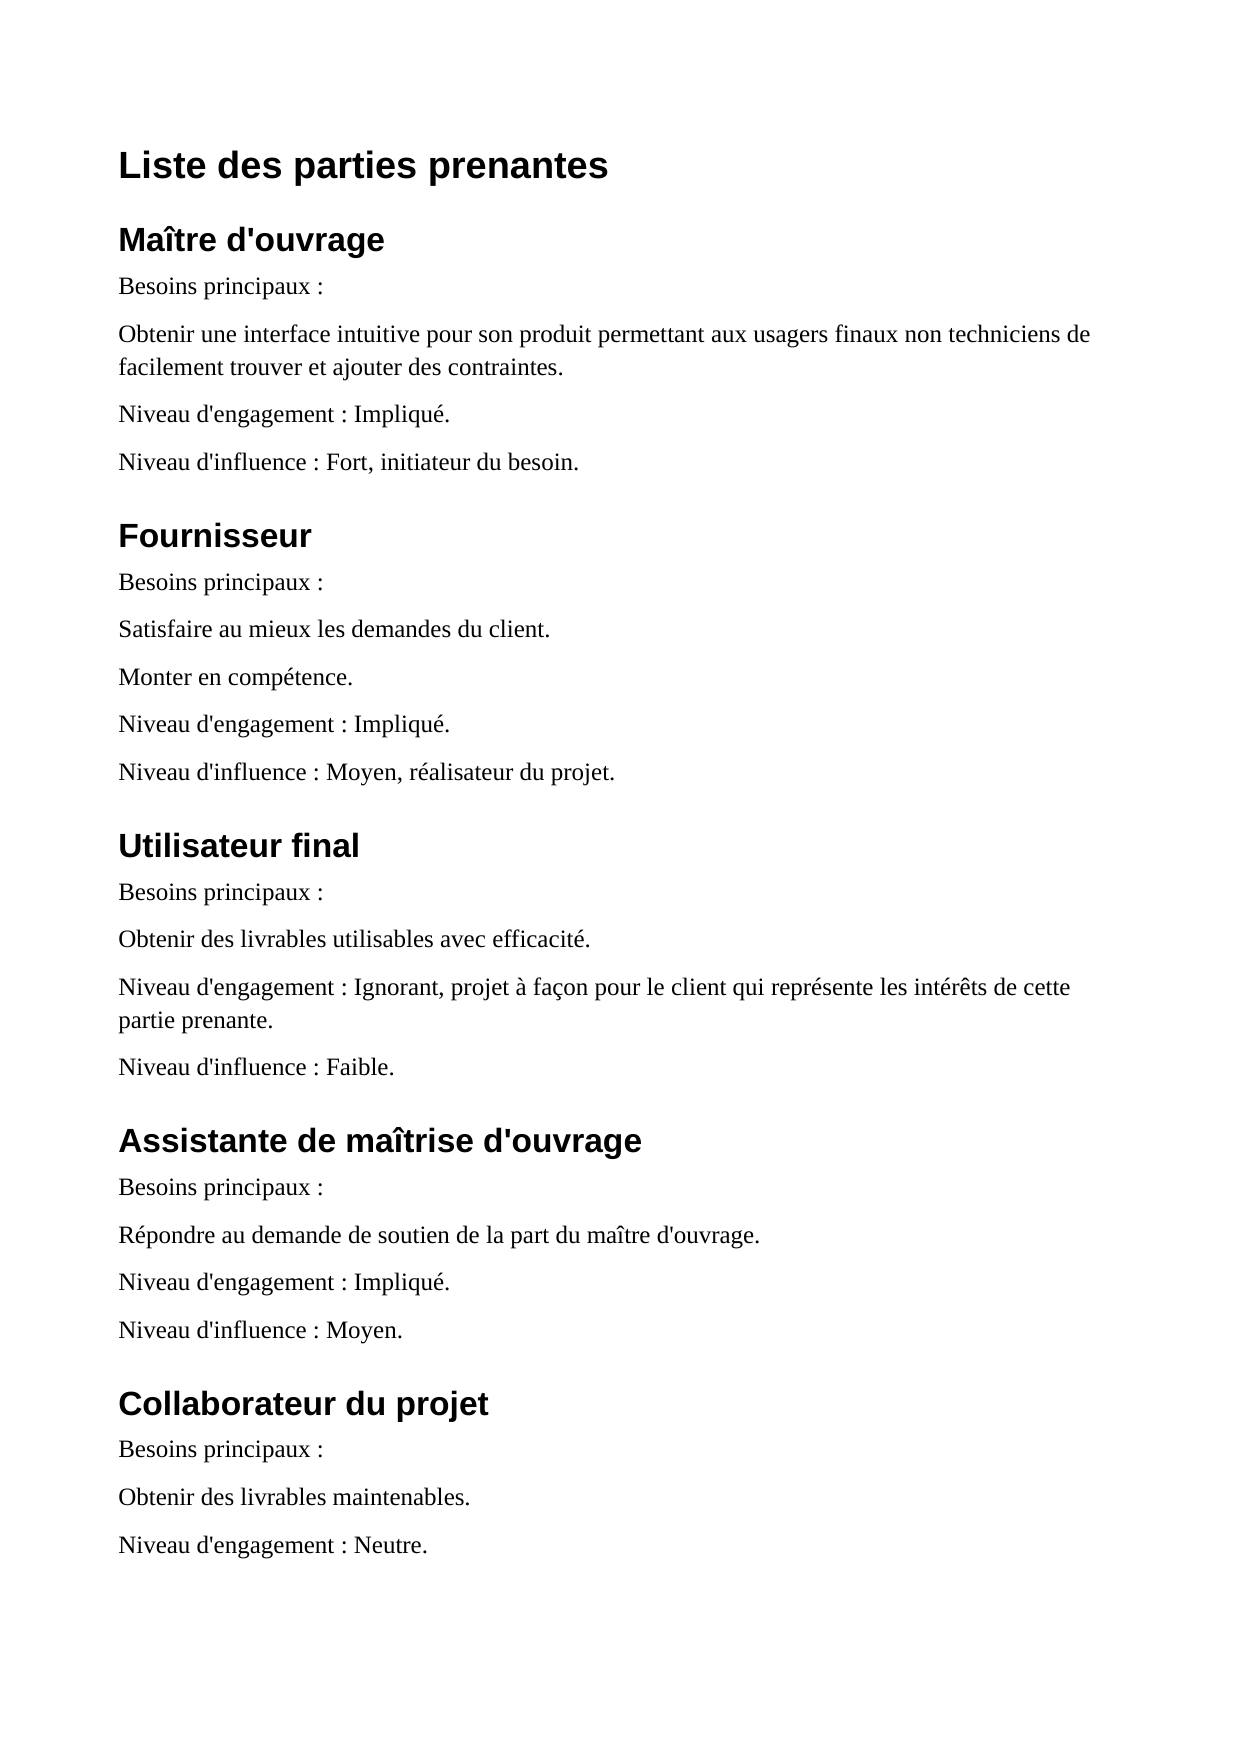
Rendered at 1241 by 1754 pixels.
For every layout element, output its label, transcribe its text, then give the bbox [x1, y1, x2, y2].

subtitle Liste des parties prenantes [118, 143, 1122, 187]
text Niveau d'engagement : Impliqué. [118, 709, 1122, 738]
text Niveau d'influence : Fort, initiateur du besoin. [118, 447, 1122, 476]
text Besoins principaux : [118, 271, 1122, 300]
text Niveau d'influence : Faible. [118, 1052, 1122, 1081]
text Besoins principaux : [118, 1434, 1122, 1463]
text Monter en compétence. [118, 662, 1122, 691]
text Niveau d'engagement : Neutre. [118, 1530, 1122, 1558]
subtitle Collaborateur du projet [118, 1383, 1122, 1422]
text Obtenir des livrables maintenables. [118, 1482, 1122, 1511]
text Répondre au demande de soutien de la part du maître d'ouvrage. [118, 1220, 1122, 1248]
text Besoins principaux : [118, 877, 1122, 905]
subtitle Maître d'ouvrage [118, 220, 1122, 259]
subtitle Utilisateur final [118, 826, 1122, 864]
text Niveau d'engagement : Ignorant, projet à façon pour le client qui représente les intérêts de cette partie prenante. [118, 972, 1122, 1034]
text Niveau d'engagement : Impliqué. [118, 399, 1122, 428]
text Niveau d'influence : Moyen. [118, 1315, 1122, 1344]
text Niveau d'engagement : Impliqué. [118, 1267, 1122, 1296]
subtitle Fournisseur [118, 516, 1122, 554]
text Besoins principaux : [118, 1172, 1122, 1201]
text Niveau d'influence : Moyen, réalisateur du projet. [118, 757, 1122, 786]
text Obtenir des livrables utilisables avec efficacité. [118, 924, 1122, 953]
text Obtenir une interface intuitive pour son produit permettant aux usagers finaux non techniciens de facilement trouver et ajouter des contraintes. [118, 319, 1122, 381]
text Satisfaire au mieux les demandes du client. [118, 614, 1122, 643]
text Besoins principaux : [118, 567, 1122, 595]
subtitle Assistante de maîtrise d'ouvrage [118, 1121, 1122, 1159]
